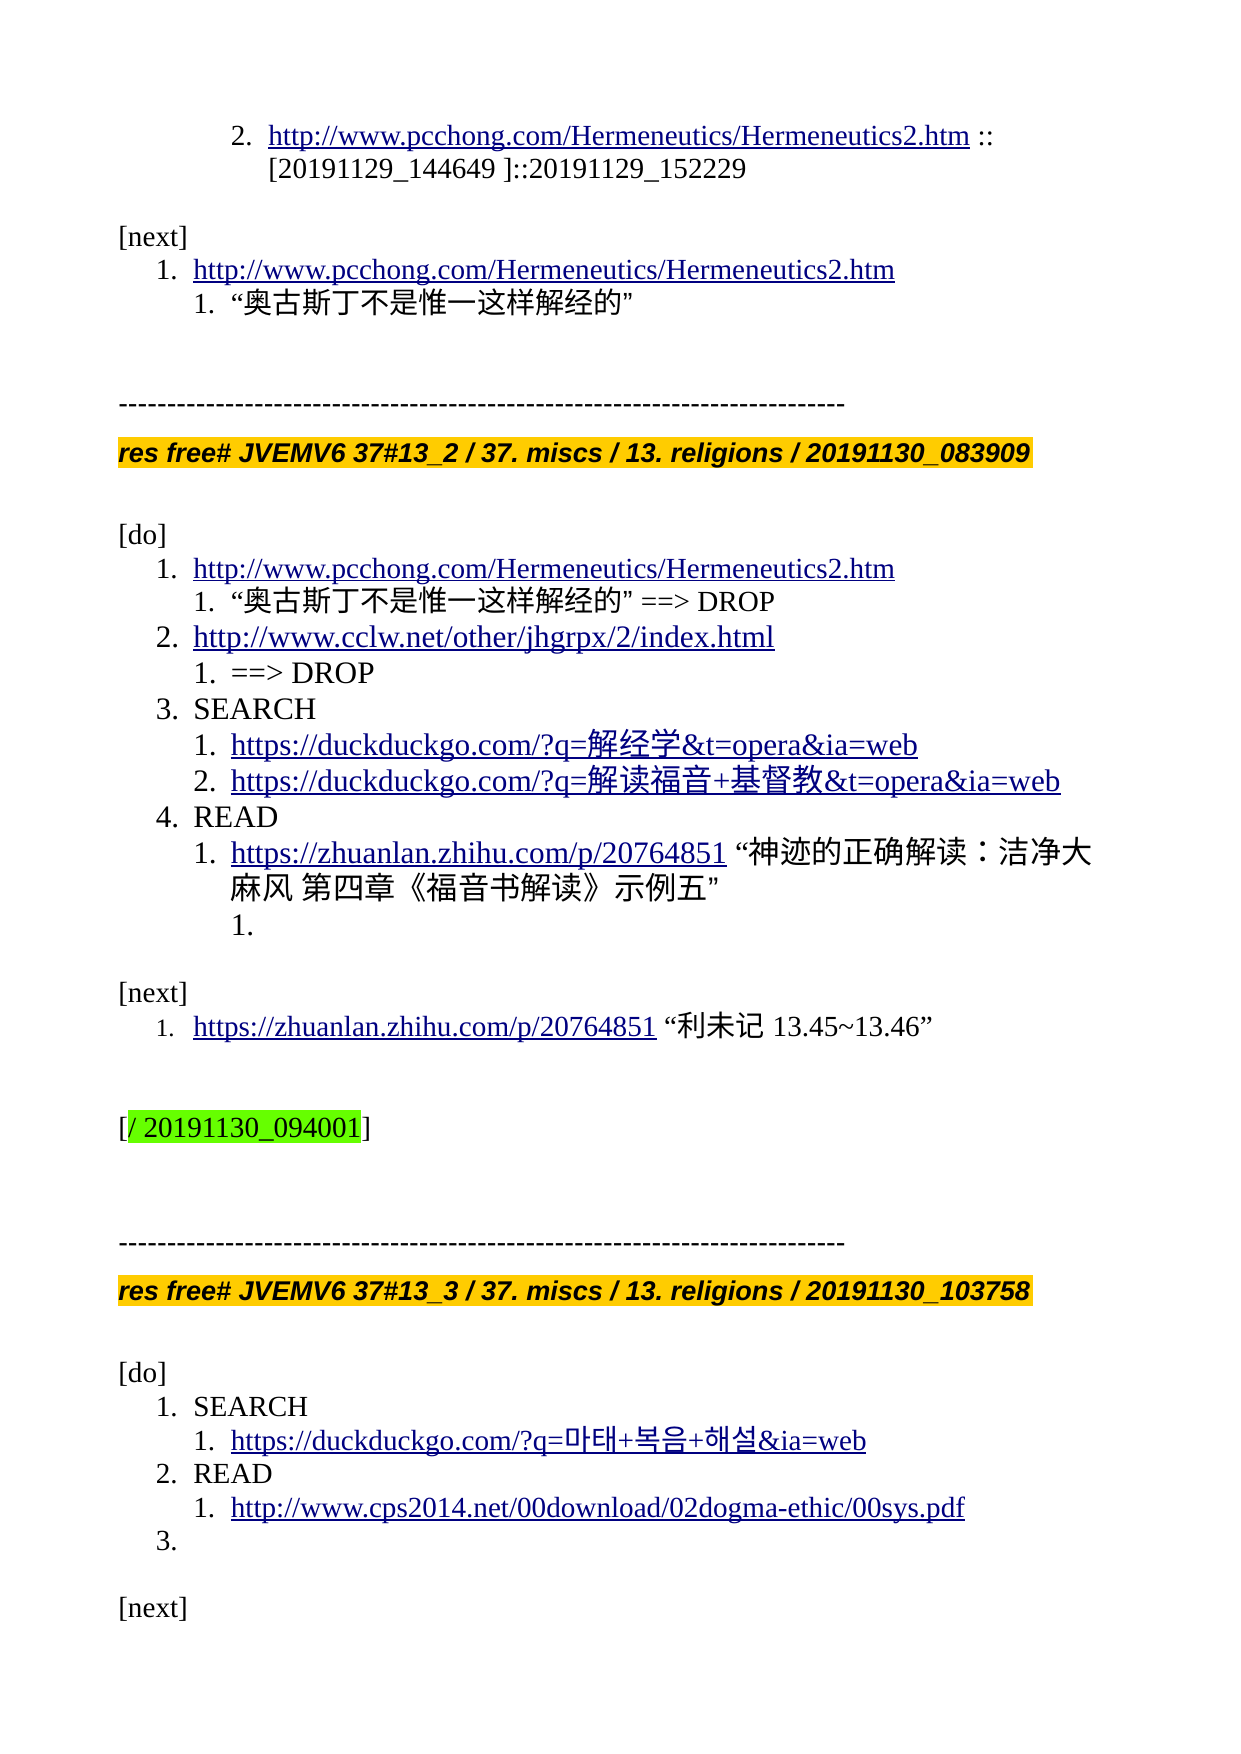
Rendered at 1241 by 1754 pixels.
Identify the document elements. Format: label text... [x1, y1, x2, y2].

text [next] [118, 976, 1122, 1009]
text --------------------------------------------------------------------------- [118, 387, 1122, 420]
text [/ 20191130_094001] [118, 1110, 1122, 1143]
list https://zhuanlan.zhihu.com/p/20764851 “神迹的正确解读：洁净大麻风 第四章《福音书解读》示例五” [193, 834, 1122, 906]
list READ [156, 1456, 1122, 1490]
text [do] [118, 517, 1122, 551]
list http://www.pcchong.com/Hermeneutics/Hermeneutics2.htm [156, 551, 1122, 584]
list https://zhuanlan.zhihu.com/p/20764851 “利未记 13.45~13.46” [156, 1009, 1122, 1043]
list READ [156, 798, 1122, 834]
list ==> DROP [193, 654, 1122, 690]
list http://www.pcchong.com/Hermeneutics/Hermeneutics2.htm [156, 252, 1122, 286]
list https://duckduckgo.com/?q=마태+복음+해설&ia=web [193, 1423, 1122, 1456]
list http://www.cclw.net/other/jhgrpx/2/index.html [156, 618, 1122, 654]
list SEARCH [156, 1389, 1122, 1423]
text res free# JVEMV6 37#13_3 / 37. miscs / 13. religions / 20191130_103758 [118, 1275, 1122, 1306]
list https://duckduckgo.com/?q=解经学&t=opera&ia=web [193, 726, 1122, 762]
text [do] [118, 1356, 1122, 1389]
text [next] [118, 1591, 1122, 1624]
text res free# JVEMV6 37#13_2 / 37. miscs / 13. religions / 20191130_083909 [118, 437, 1122, 468]
text --------------------------------------------------------------------------- [118, 1225, 1122, 1258]
list SEARCH [156, 690, 1122, 726]
list “奥古斯丁不是惟一这样解经的” ==> DROP [193, 584, 1122, 618]
list https://duckduckgo.com/?q=解读福音+基督教&t=opera&ia=web [193, 762, 1122, 798]
list http://www.cps2014.net/00download/02dogma-ethic/00sys.pdf [193, 1490, 1122, 1523]
list http://www.pcchong.com/Hermeneutics/Hermeneutics2.htm ::[20191129_144649 ]::20191129_152229 [231, 118, 1122, 185]
text [next] [118, 219, 1122, 252]
list “奥古斯丁不是惟一这样解经的” [193, 286, 1122, 319]
